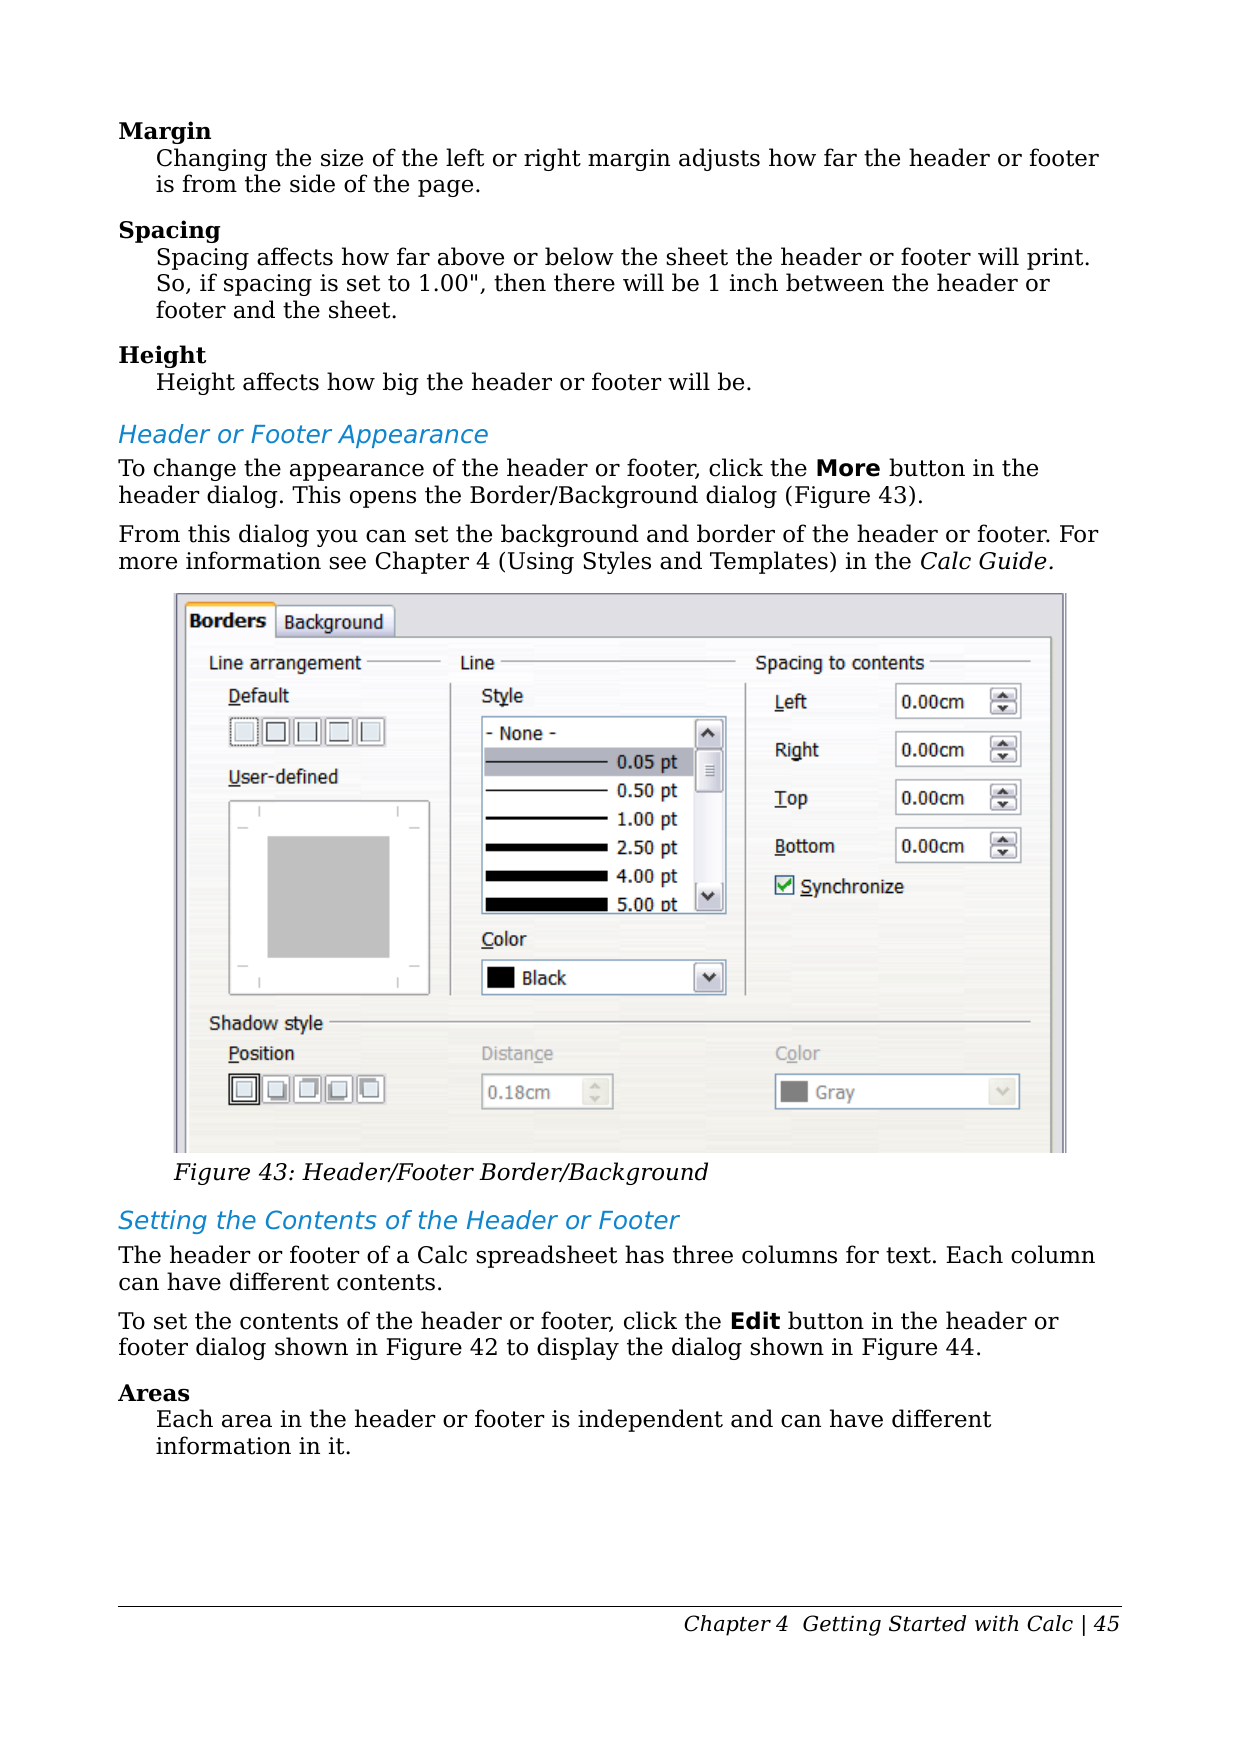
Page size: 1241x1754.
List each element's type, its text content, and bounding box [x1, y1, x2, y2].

text Each area in the header or footer is independent and can have different information in it. [156, 1407, 1122, 1460]
text To set the contents of the header or footer, click the Edit button in the header or footer dialog shown in Figure 42 to display the dialog shown in Figure 44. [118, 1308, 1122, 1361]
subtitle Header or Footer Appearance [118, 420, 1122, 449]
text Height affects how big the header or footer will be. [156, 369, 1122, 396]
text To change the appearance of the header or footer, click the More button in the header dialog. This opens the Border/Background dialog (Figure 43). [118, 456, 1122, 509]
text Areas [118, 1380, 1122, 1407]
text The header or footer of a Calc spreadsheet has three columns for text. Each column can have different contents. [118, 1242, 1122, 1295]
text Height [118, 342, 1122, 369]
text Figure 43: Header/Footer Border/Background [174, 1159, 1066, 1185]
subtitle Setting the Contents of the Header or Footer [118, 1206, 1122, 1236]
text Spacing [118, 217, 1122, 244]
picture [173, 593, 1067, 1153]
text Changing the size of the left or right margin adjusts how far the header or footer is from the side of the page. [156, 145, 1122, 198]
text Margin [118, 118, 1122, 145]
text From this dialog you can set the background and border of the header or footer. For more information see Chapter 4 (Using Styles and Templates) in the Calc Guide. [118, 521, 1122, 575]
text Spacing affects how far above or below the sheet the header or footer will print. So, if spacing is set to 1.00", then there will be 1 inch between the header or footer and the sheet. [156, 244, 1122, 324]
